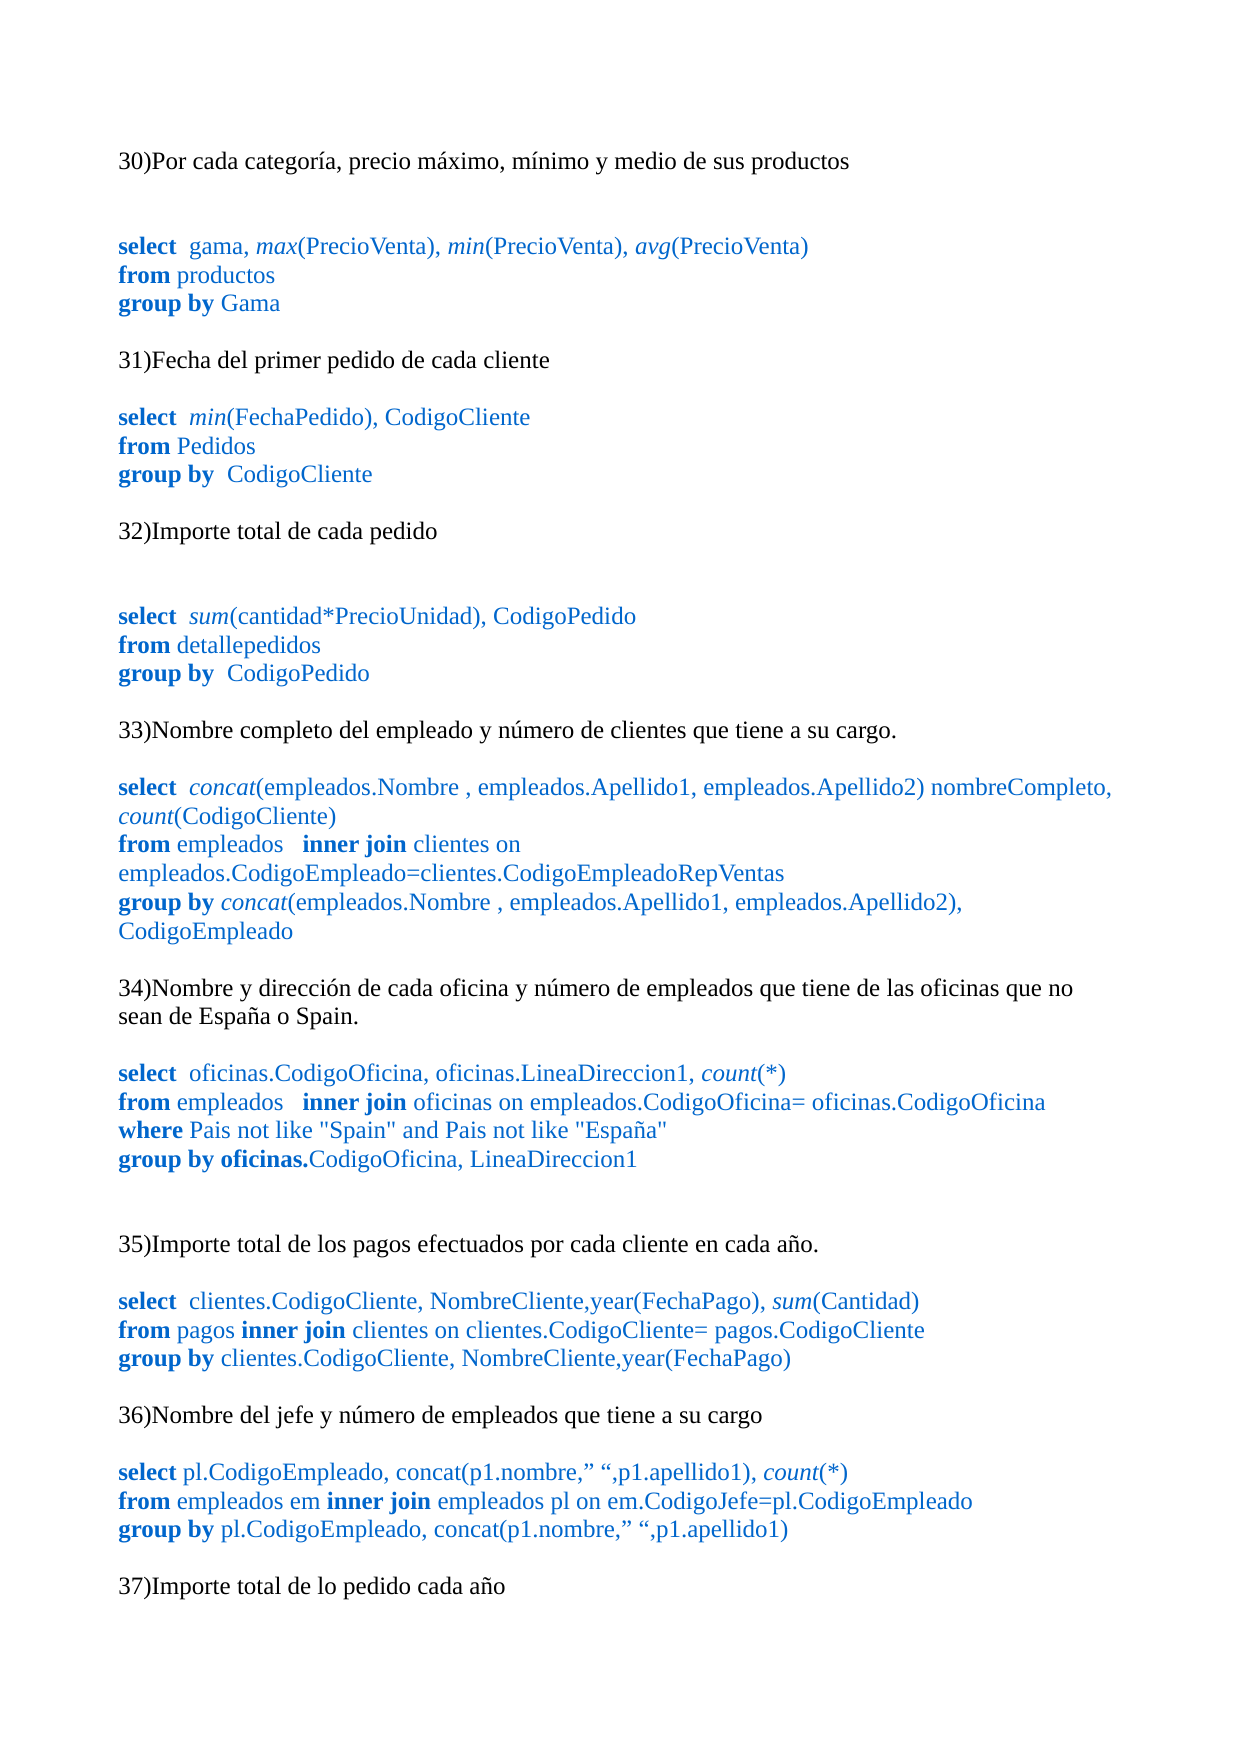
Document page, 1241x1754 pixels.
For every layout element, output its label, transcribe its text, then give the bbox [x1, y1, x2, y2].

text select oficinas.CodigoOficina, oficinas.LineaDireccion1, count(*) [118, 1058, 1122, 1087]
text select min(FechaPedido), CodigoCliente [118, 402, 1122, 431]
text group by clientes.CodigoCliente, NombreCliente,year(FechaPago) [118, 1343, 1122, 1372]
text select gama, max(PrecioVenta), min(PrecioVenta), avg(PrecioVenta) [118, 231, 1122, 260]
text group by CodigoPedido [118, 658, 1122, 687]
text group by concat(empleados.Nombre , empleados.Apellido1, empleados.Apellido2), CodigoEmpleado [118, 887, 1122, 944]
text 36)Nombre del jefe y número de empleados que tiene a su cargo [118, 1400, 1122, 1429]
text group by oficinas.CodigoOficina, LineaDireccion1 [118, 1144, 1122, 1173]
text 31)Fecha del primer pedido de cada cliente [118, 345, 1122, 374]
text 35)Importe total de los pagos efectuados por cada cliente en cada año. [118, 1229, 1122, 1258]
text 33)Nombre completo del empleado y número de clientes que tiene a su cargo. [118, 715, 1122, 744]
text select clientes.CodigoCliente, NombreCliente,year(FechaPago), sum(Cantidad) [118, 1286, 1122, 1315]
text 34)Nombre y dirección de cada oficina y número de empleados que tiene de las oficinas que no sean de España o Spain. [118, 973, 1122, 1030]
text select sum(cantidad*PrecioUnidad), CodigoPedido [118, 601, 1122, 630]
text from empleados inner join clientes on empleados.CodigoEmpleado=clientes.CodigoEmpleadoRepVentas [118, 829, 1122, 887]
text from detallepedidos [118, 630, 1122, 658]
text from empleados em inner join empleados pl on em.CodigoJefe=pl.CodigoEmpleado [118, 1486, 1122, 1514]
text select concat(empleados.Nombre , empleados.Apellido1, empleados.Apellido2) nombreCompleto, count(CodigoCliente) [118, 772, 1122, 829]
text where Pais not like "Spain" and Pais not like "España" [118, 1116, 1122, 1144]
text from pagos inner join clientes on clientes.CodigoCliente= pagos.CodigoCliente [118, 1315, 1122, 1343]
text group by Gama [118, 288, 1122, 317]
text select pl.CodigoEmpleado, concat(p1.nombre,” “,p1.apellido1), count(*) [118, 1457, 1122, 1486]
text from Pedidos [118, 431, 1122, 459]
text group by CodigoCliente [118, 459, 1122, 488]
text from empleados inner join oficinas on empleados.CodigoOficina= oficinas.CodigoOficina [118, 1087, 1122, 1116]
text 30)Por cada categoría, precio máximo, mínimo y medio de sus productos [118, 146, 1122, 175]
text 32)Importe total de cada pedido [118, 516, 1122, 545]
text group by pl.CodigoEmpleado, concat(p1.nombre,” “,p1.apellido1) [118, 1514, 1122, 1543]
text 37)Importe total de lo pedido cada año [118, 1571, 1122, 1600]
text from productos [118, 260, 1122, 288]
